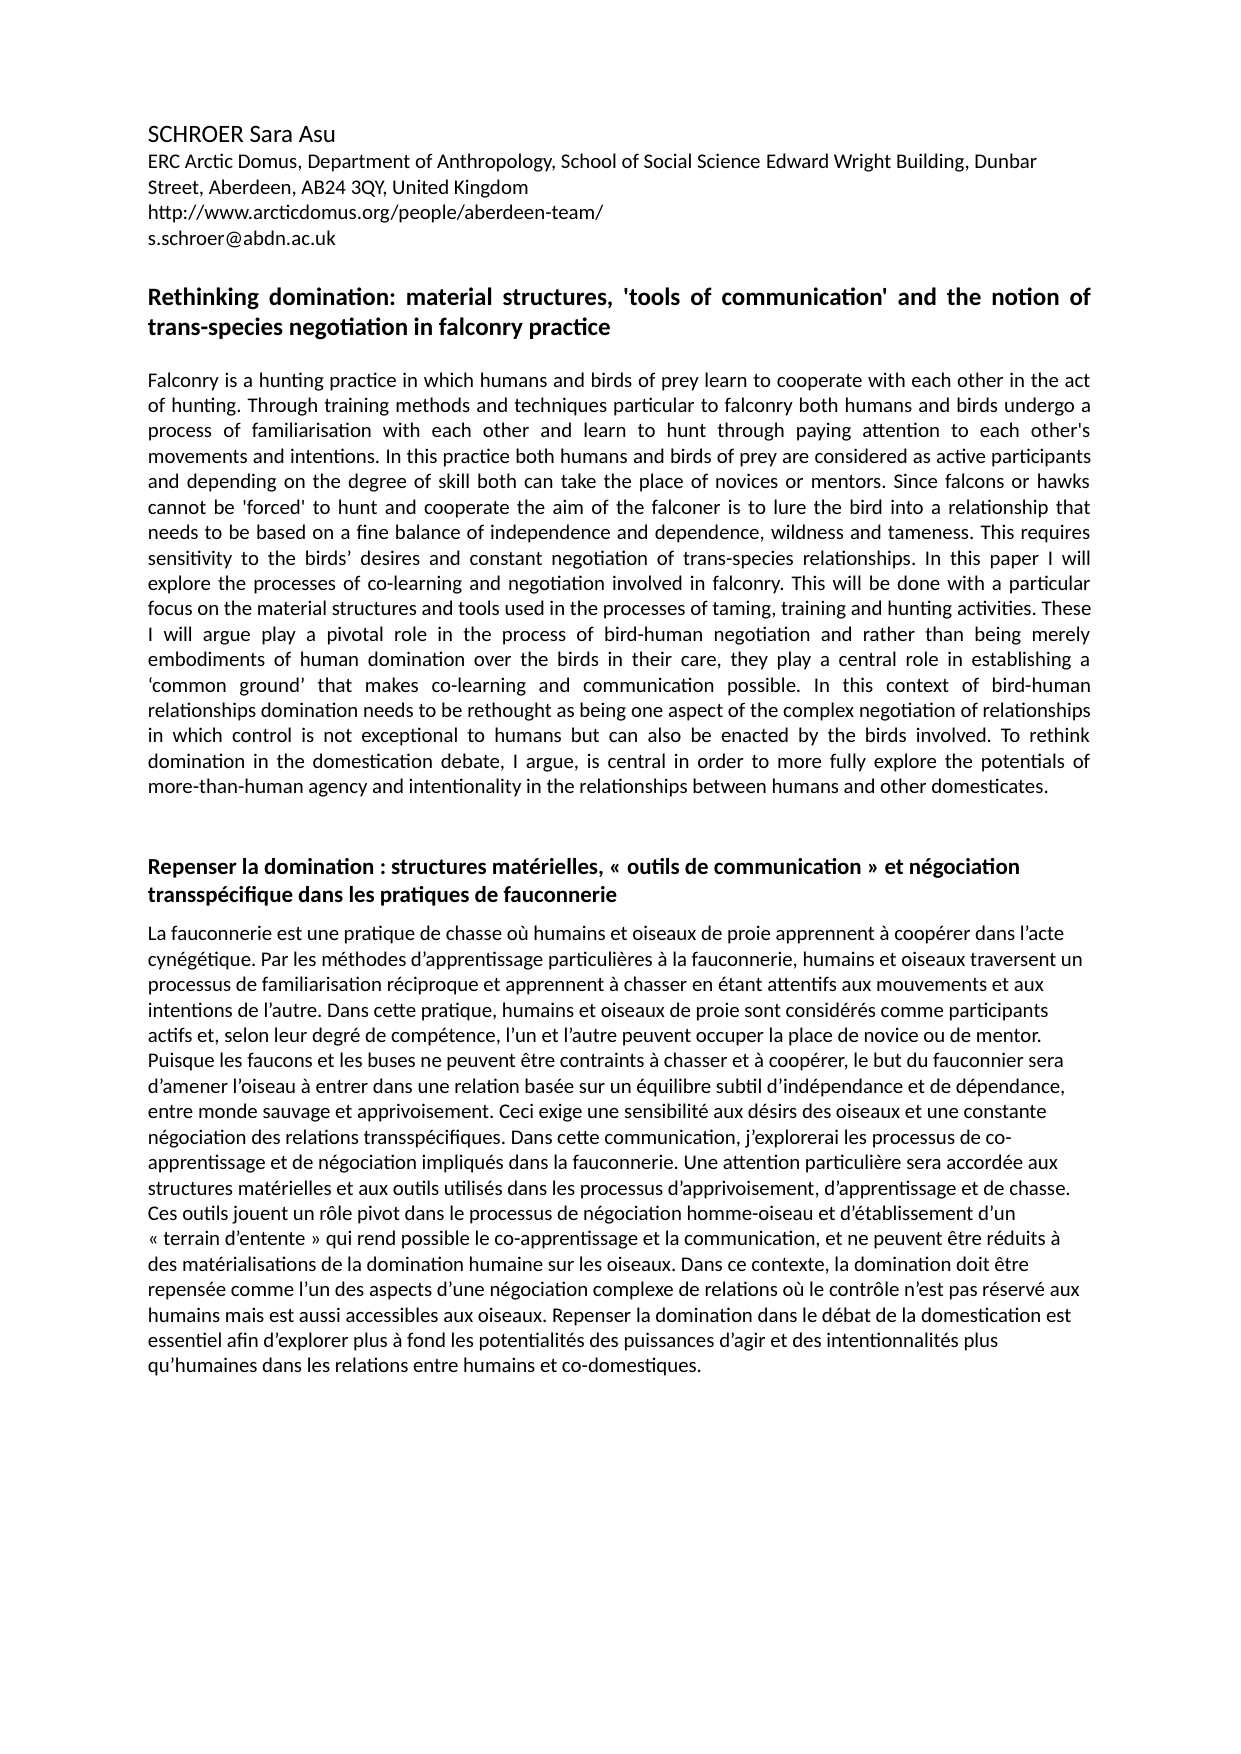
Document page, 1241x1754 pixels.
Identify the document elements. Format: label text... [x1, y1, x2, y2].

text Repenser la domination : structures matérielles, « outils de communication » et négociation transspécifique dans les pratiques de fauconnerie [148, 852, 1092, 908]
text http://www.arcticdomus.org/people/aberdeen-team/ [148, 199, 1092, 225]
text SCHROER Sara Asu [148, 118, 1092, 149]
text Falconry is a hunting practice in which humans and birds of prey learn to cooperate with each other in the act of hunting. Through training methods and techniques particular to falconry both humans and birds undergo a process of familiarisation with each other and learn to hunt through paying attention to each other's movements and intentions. In this practice both humans and birds of prey are considered as active participants and depending on the degree of skill both can take the place of novices or mentors. Since falcons or hawks cannot be 'forced' to hunt and cooperate the aim of the falconer is to lure the bird into a relationship that needs to be based on a fine balance of independence and dependence, wildness and tameness. This requires sensitivity to the birds’ desires and constant negotiation of trans-species relationships. In this paper I will explore the processes of co-learning and negotiation involved in falconry. This will be done with a particular focus on the material structures and tools used in the processes of taming, training and hunting activities. These I will argue play a pivotal role in the process of bird-human negotiation and rather than being merely embodiments of human domination over the birds in their care, they play a central role in establishing a ‘common ground’ that makes co-learning and communication possible. In this context of bird-human relationships domination needs to be rethought as being one aspect of the complex negotiation of relationships in which control is not exceptional to humans but can also be enacted by the birds involved. To rethink domination in the domestication debate, I argue, is central in order to more fully explore the potentials of more-than-human agency and intentionality in the relationships between humans and other domesticates. [148, 367, 1092, 799]
text ERC Arctic Domus, Department of Anthropology, School of Social Science Edward Wright Building, Dunbar Street, Aberdeen, AB24 3QY, United Kingdom [148, 149, 1092, 199]
text Rethinking domination: material structures, 'tools of communication' and the notion of trans-species negotiation in falconry practice [148, 281, 1092, 342]
text s.schroer@abdn.ac.uk [148, 225, 1092, 250]
text La fauconnerie est une pratique de chasse où humains et oiseaux de proie apprennent à coopérer dans l’acte cynégétique. Par les méthodes d’apprentissage particulières à la fauconnerie, humains et oiseaux traversent un processus de familiarisation réciproque et apprennent à chasser en étant attentifs aux mouvements et aux intentions de l’autre. Dans cette pratique, humains et oiseaux de proie sont considérés comme participants actifs et, selon leur degré de compétence, l’un et l’autre peuvent occuper la place de novice ou de mentor. Puisque les faucons et les buses ne peuvent être contraints à chasser et à coopérer, le but du fauconnier sera d’amener l’oiseau à entrer dans une relation basée sur un équilibre subtil d’indépendance et de dépendance, entre monde sauvage et apprivoisement. Ceci exige une sensibilité aux désirs des oiseaux et une constante négociation des relations transspécifiques. Dans cette communication, j’explorerai les processus de co-apprentissage et de négociation impliqués dans la fauconnerie. Une attention particulière sera accordée aux structures matérielles et aux outils utilisés dans les processus d’apprivoisement, d’apprentissage et de chasse. Ces outils jouent un rôle pivot dans le processus de négociation homme-oiseau et d’établissement d’un « terrain d’entente » qui rend possible le co-apprentissage et la communication, et ne peuvent être réduits à des matérialisations de la domination humaine sur les oiseaux. Dans ce contexte, la domination doit être repensée comme l’un des aspects d’une négociation complexe de relations où le contrôle n’est pas réservé aux humains mais est aussi accessibles aux oiseaux. Repenser la domination dans le débat de la domestication est essentiel afin d’explorer plus à fond les potentialités des puissances d’agir et des intentionnalités plus qu’humaines dans les relations entre humains et co-domestiques. [148, 921, 1092, 1378]
